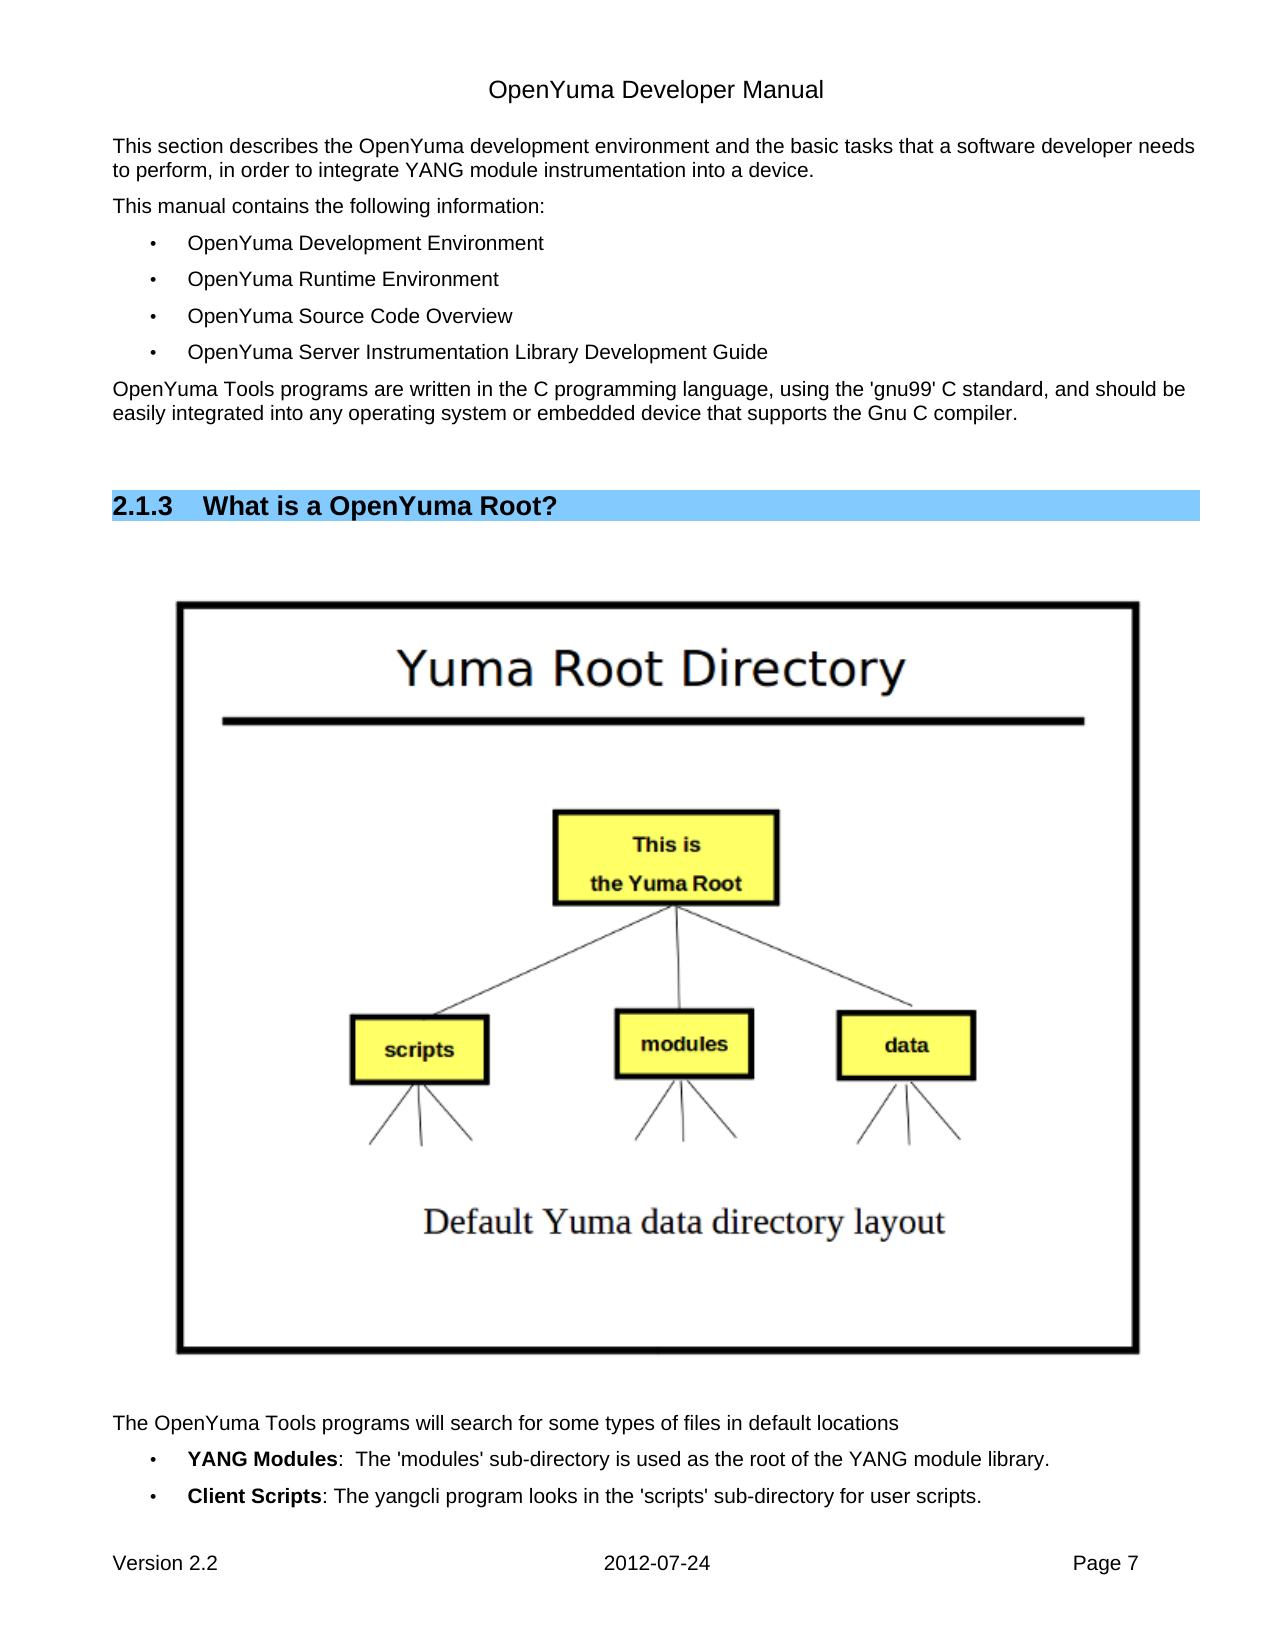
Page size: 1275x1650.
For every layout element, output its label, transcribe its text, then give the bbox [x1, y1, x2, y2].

picture [147, 586, 1166, 1375]
list OpenYuma Development Environment [150, 231, 1200, 254]
text This manual contains the following information: [112, 194, 1200, 218]
list YANG Modules: The 'modules' sub-directory is used as the root of the YANG module library. [150, 1447, 1200, 1471]
list Client Scripts: The yangcli program looks in the 'scripts' sub-directory for user scripts. [150, 1484, 1200, 1508]
list OpenYuma Source Code Overview [150, 303, 1200, 327]
list OpenYuma Server Instrumentation Library Development Guide [150, 340, 1200, 364]
text The OpenYuma Tools programs will search for some types of files in default locations [112, 1411, 1200, 1435]
subtitle What is a OpenYuma Root? [112, 490, 1200, 521]
text OpenYuma Tools programs are written in the C programming language, using the 'gnu99' C standard, and should be easily integrated into any operating system or embedded device that supports the Gnu C compiler. [112, 376, 1200, 424]
text This section describes the OpenYuma development environment and the basic tasks that a software developer needs to perform, in order to integrate YANG module instrumentation into a device. [112, 134, 1200, 182]
list OpenYuma Runtime Environment [150, 267, 1200, 291]
